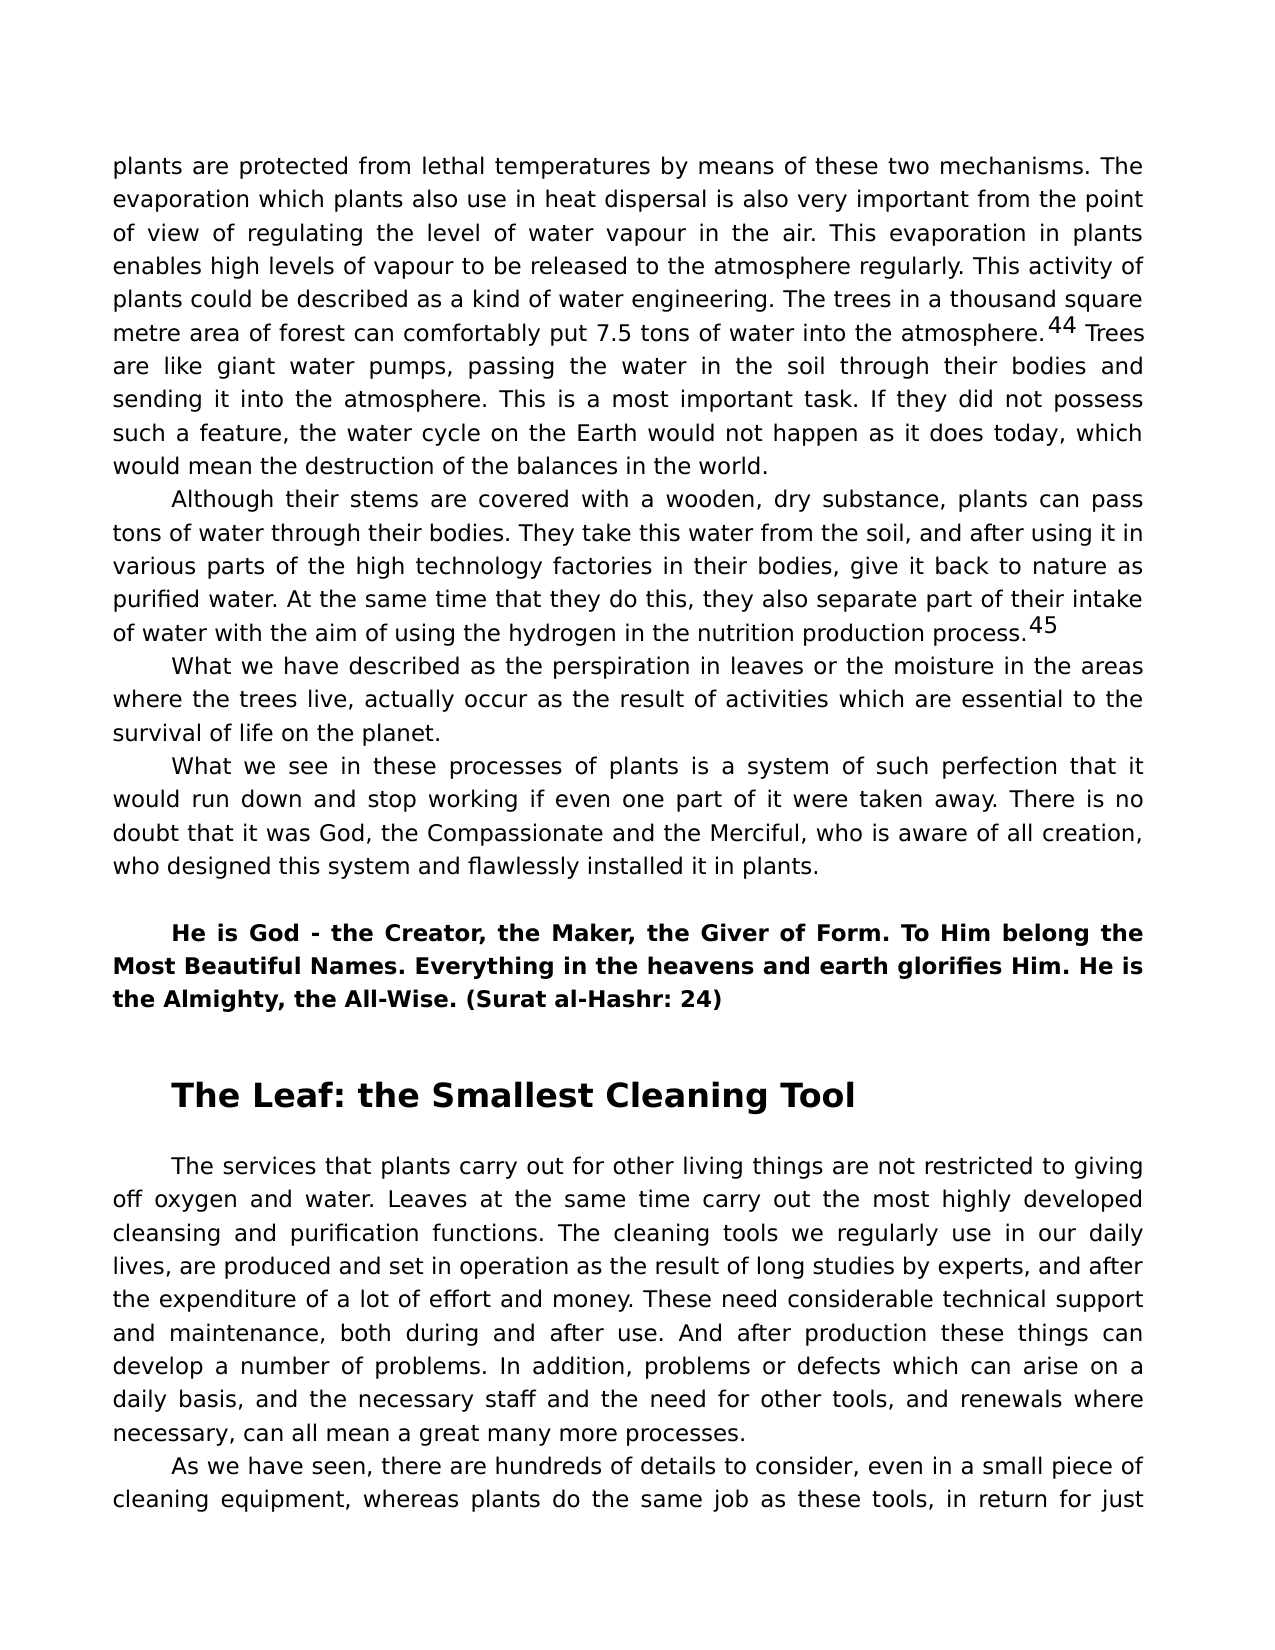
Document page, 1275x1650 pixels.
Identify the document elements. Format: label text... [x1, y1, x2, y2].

text plants are protected from lethal temperatures by means of these two mechanisms. The evaporation which plants also use in heat dispersal is also very important from the point of view of regulating the level of water vapour in the air. This evaporation in plants enables high levels of vapour to be released to the atmosphere regularly. This activity of plants could be described as a kind of water engineering. The trees in a thousand square metre area of forest can comfortably put 7.5 tons of water into the atmosphere.44 Trees are like giant water pumps, passing the water in the soil through their bodies and sending it into the atmosphere. This is a most important task. If they did not possess such a feature, the water cycle on the Earth would not happen as it does today, which would mean the destruction of the balances in the world. [112, 148, 1145, 481]
text The services that plants carry out for other living things are not restricted to giving off oxygen and water. Leaves at the same time carry out the most highly developed cleansing and purification functions. The cleaning tools we regularly use in our daily lives, are produced and set in operation as the result of long studies by experts, and after the expenditure of a lot of effort and money. These need considerable technical support and maintenance, both during and after use. And after production these things can develop a number of problems. In addition, problems or defects which can arise on a daily basis, and the necessary staff and the need for other tools, and renewals where necessary, can all mean a great many more processes. [112, 1148, 1145, 1448]
text What we have described as the perspiration in leaves or the moisture in the areas where the trees live, actually occur as the result of activities which are essential to the survival of life on the planet. [112, 648, 1145, 748]
text He is God - the Creator, the Maker, the Giver of Form. To Him belong the Most Beautiful Names. Everything in the heavens and earth glorifies Him. He is the Almighty, the All-Wise. (Surat al-Hashr: 24) [112, 914, 1145, 1014]
text As we have seen, there are hundreds of details to consider, even in a small piece of cleaning equipment, whereas plants do the same job as these tools, in return for just [112, 1448, 1145, 1514]
text The Leaf: the Smallest Cleaning Tool [112, 1081, 1145, 1114]
text Although their stems are covered with a wooden, dry substance, plants can pass tons of water through their bodies. They take this water from the soil, and after using it in various parts of the high technology factories in their bodies, give it back to nature as purified water. At the same time that they do this, they also separate part of their intake of water with the aim of using the hydrogen in the nutrition production process.45 [112, 481, 1145, 648]
text What we see in these processes of plants is a system of such perfection that it would run down and stop working if even one part of it were taken away. There is no doubt that it was God, the Compassionate and the Merciful, who is aware of all creation, who designed this system and flawlessly installed it in plants. [112, 748, 1145, 881]
